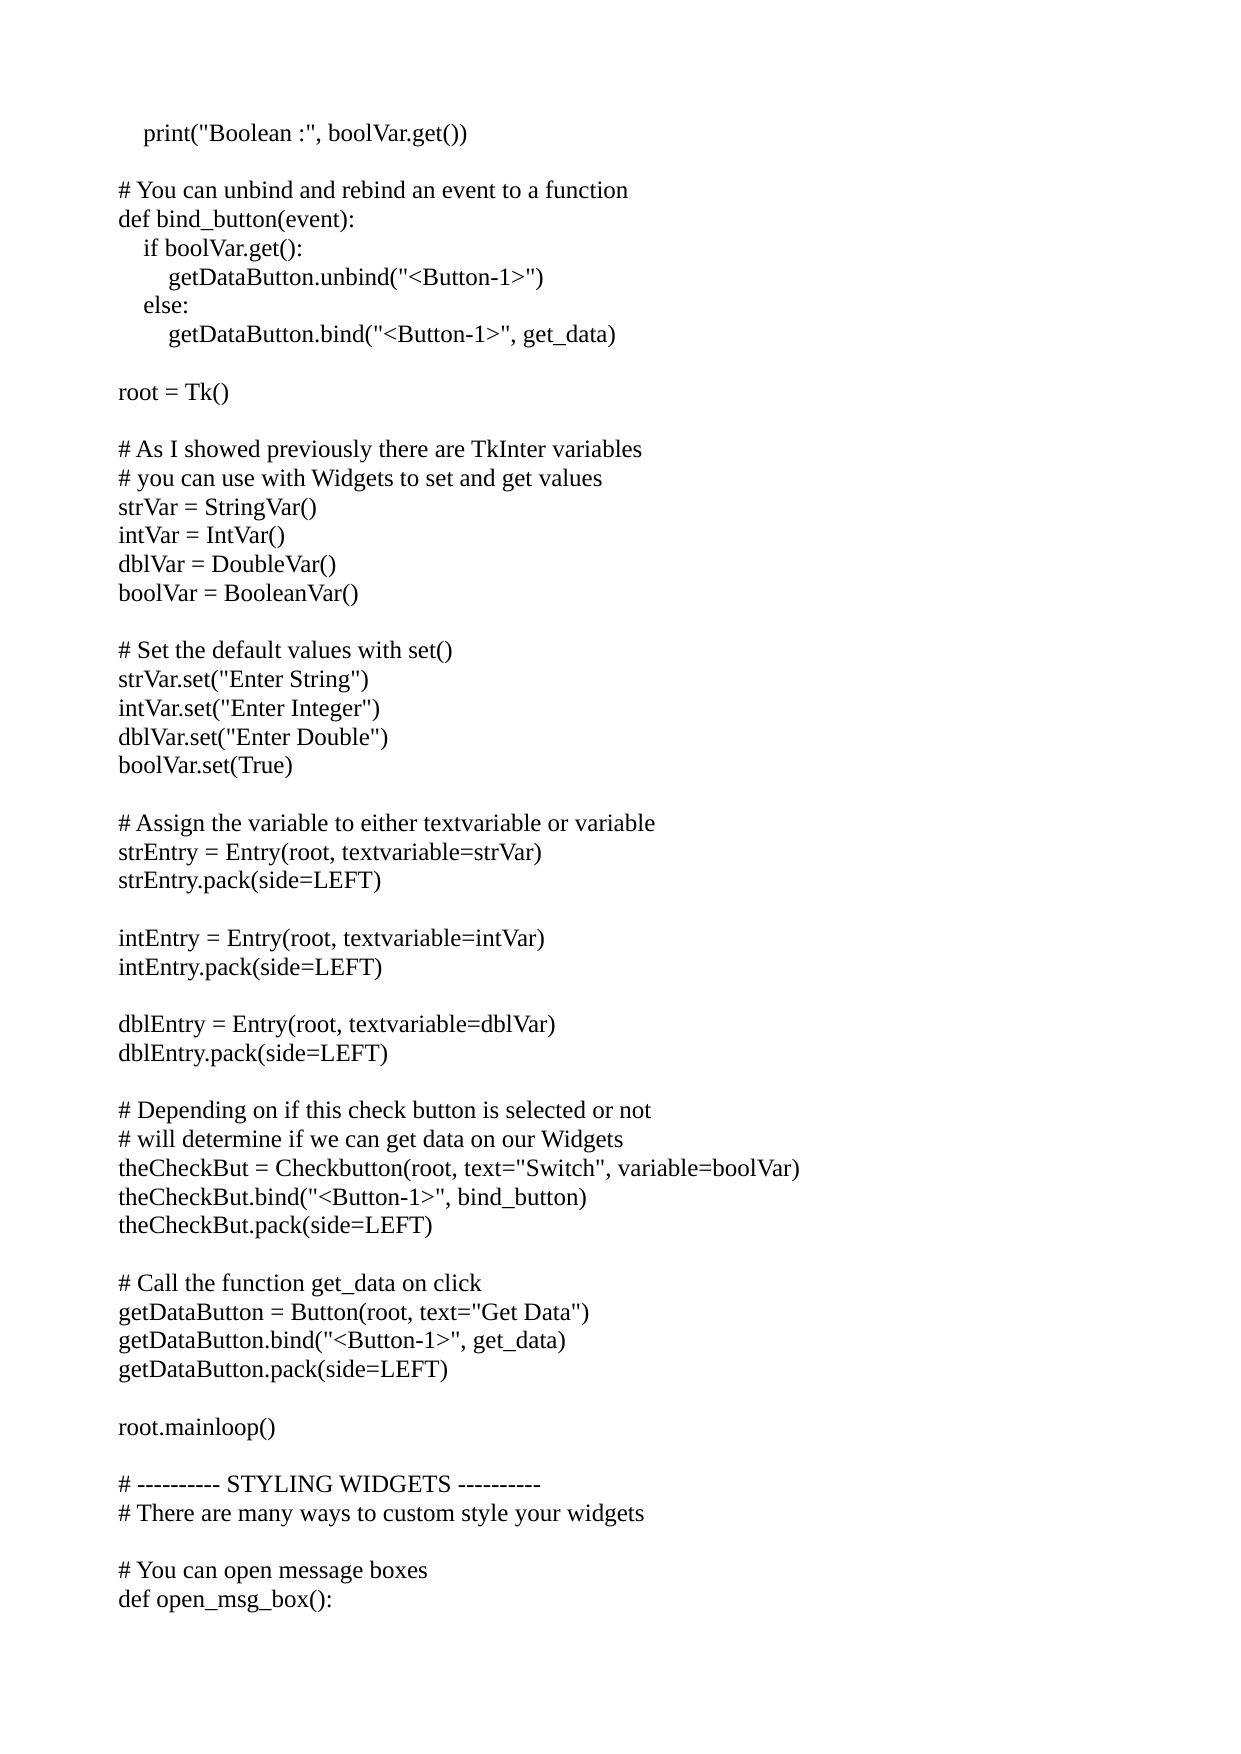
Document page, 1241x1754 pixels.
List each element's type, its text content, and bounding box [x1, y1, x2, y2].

text getDataButton.bind("<Button-1>", get_data) [118, 319, 1122, 348]
text root.mainloop() [118, 1412, 1122, 1441]
text root = Tk() [118, 377, 1122, 406]
text # ---------- STYLING WIDGETS ---------- [118, 1469, 1122, 1498]
text intEntry.pack(side=LEFT) [118, 952, 1122, 981]
text dblVar.set("Enter Double") [118, 722, 1122, 751]
text boolVar = BooleanVar() [118, 578, 1122, 607]
text # Call the function get_data on click [118, 1268, 1122, 1297]
text dblEntry.pack(side=LEFT) [118, 1038, 1122, 1067]
text # Assign the variable to either textvariable or variable [118, 808, 1122, 837]
text getDataButton = Button(root, text="Get Data") [118, 1297, 1122, 1326]
text strVar = StringVar() [118, 492, 1122, 521]
text theCheckBut.pack(side=LEFT) [118, 1211, 1122, 1239]
text # Set the default values with set() [118, 636, 1122, 664]
text else: [118, 291, 1122, 319]
text getDataButton.pack(side=LEFT) [118, 1354, 1122, 1383]
text dblEntry = Entry(root, textvariable=dblVar) [118, 1009, 1122, 1038]
text theCheckBut = Checkbutton(root, text="Switch", variable=boolVar) [118, 1153, 1122, 1182]
text # You can open message boxes [118, 1556, 1122, 1584]
text getDataButton.unbind("<Button-1>") [118, 262, 1122, 291]
text dblVar = DoubleVar() [118, 549, 1122, 578]
text # There are many ways to custom style your widgets [118, 1498, 1122, 1527]
text intVar = IntVar() [118, 521, 1122, 549]
text getDataButton.bind("<Button-1>", get_data) [118, 1326, 1122, 1354]
text intVar.set("Enter Integer") [118, 693, 1122, 722]
text boolVar.set(True) [118, 751, 1122, 779]
text # you can use with Widgets to set and get values [118, 463, 1122, 492]
text # As I showed previously there are TkInter variables [118, 434, 1122, 463]
text intEntry = Entry(root, textvariable=intVar) [118, 923, 1122, 952]
text strVar.set("Enter String") [118, 664, 1122, 693]
text # will determine if we can get data on our Widgets [118, 1124, 1122, 1153]
text # Depending on if this check button is selected or not [118, 1096, 1122, 1124]
text def open_msg_box(): [118, 1584, 1122, 1613]
text if boolVar.get(): [118, 233, 1122, 262]
text strEntry.pack(side=LEFT) [118, 866, 1122, 894]
text strEntry = Entry(root, textvariable=strVar) [118, 837, 1122, 866]
text # You can unbind and rebind an event to a function [118, 176, 1122, 204]
text print("Boolean :", boolVar.get()) [118, 118, 1122, 147]
text theCheckBut.bind("<Button-1>", bind_button) [118, 1182, 1122, 1211]
text def bind_button(event): [118, 204, 1122, 233]
